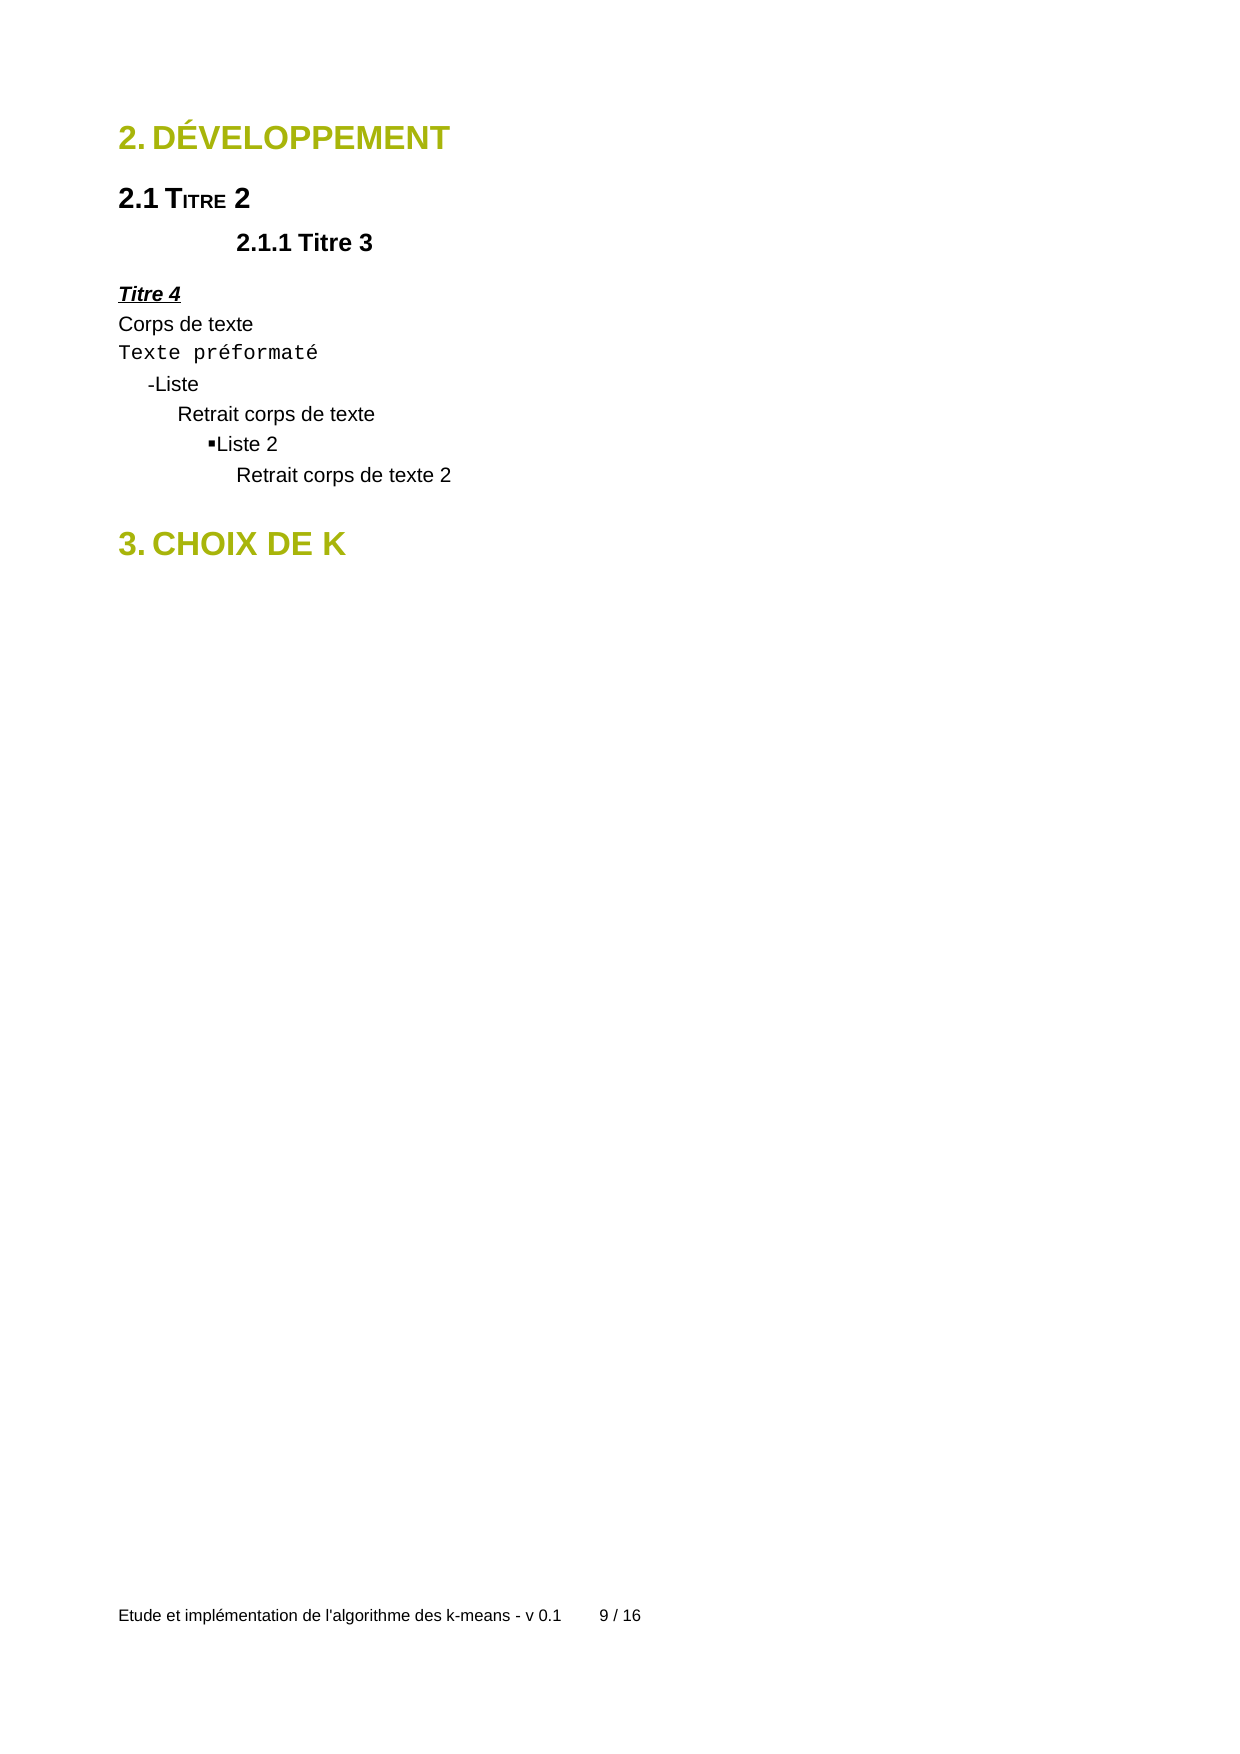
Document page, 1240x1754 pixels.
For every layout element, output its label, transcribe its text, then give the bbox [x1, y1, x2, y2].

subtitle Titre 3 [236, 228, 1121, 256]
text Retrait corps de texte [177, 402, 1121, 426]
list Liste [148, 372, 1121, 396]
subtitle CHOIX de k [118, 524, 1121, 562]
subtitle Titre 4 [118, 281, 1121, 305]
subtitle Titre 2 [118, 182, 1121, 215]
text Retrait corps de texte 2 [236, 463, 1121, 487]
text Corps de texte [118, 312, 1121, 336]
text Texte préformaté [118, 342, 1121, 365]
list Liste 2 [207, 432, 1121, 456]
subtitle Développement [118, 118, 1121, 157]
